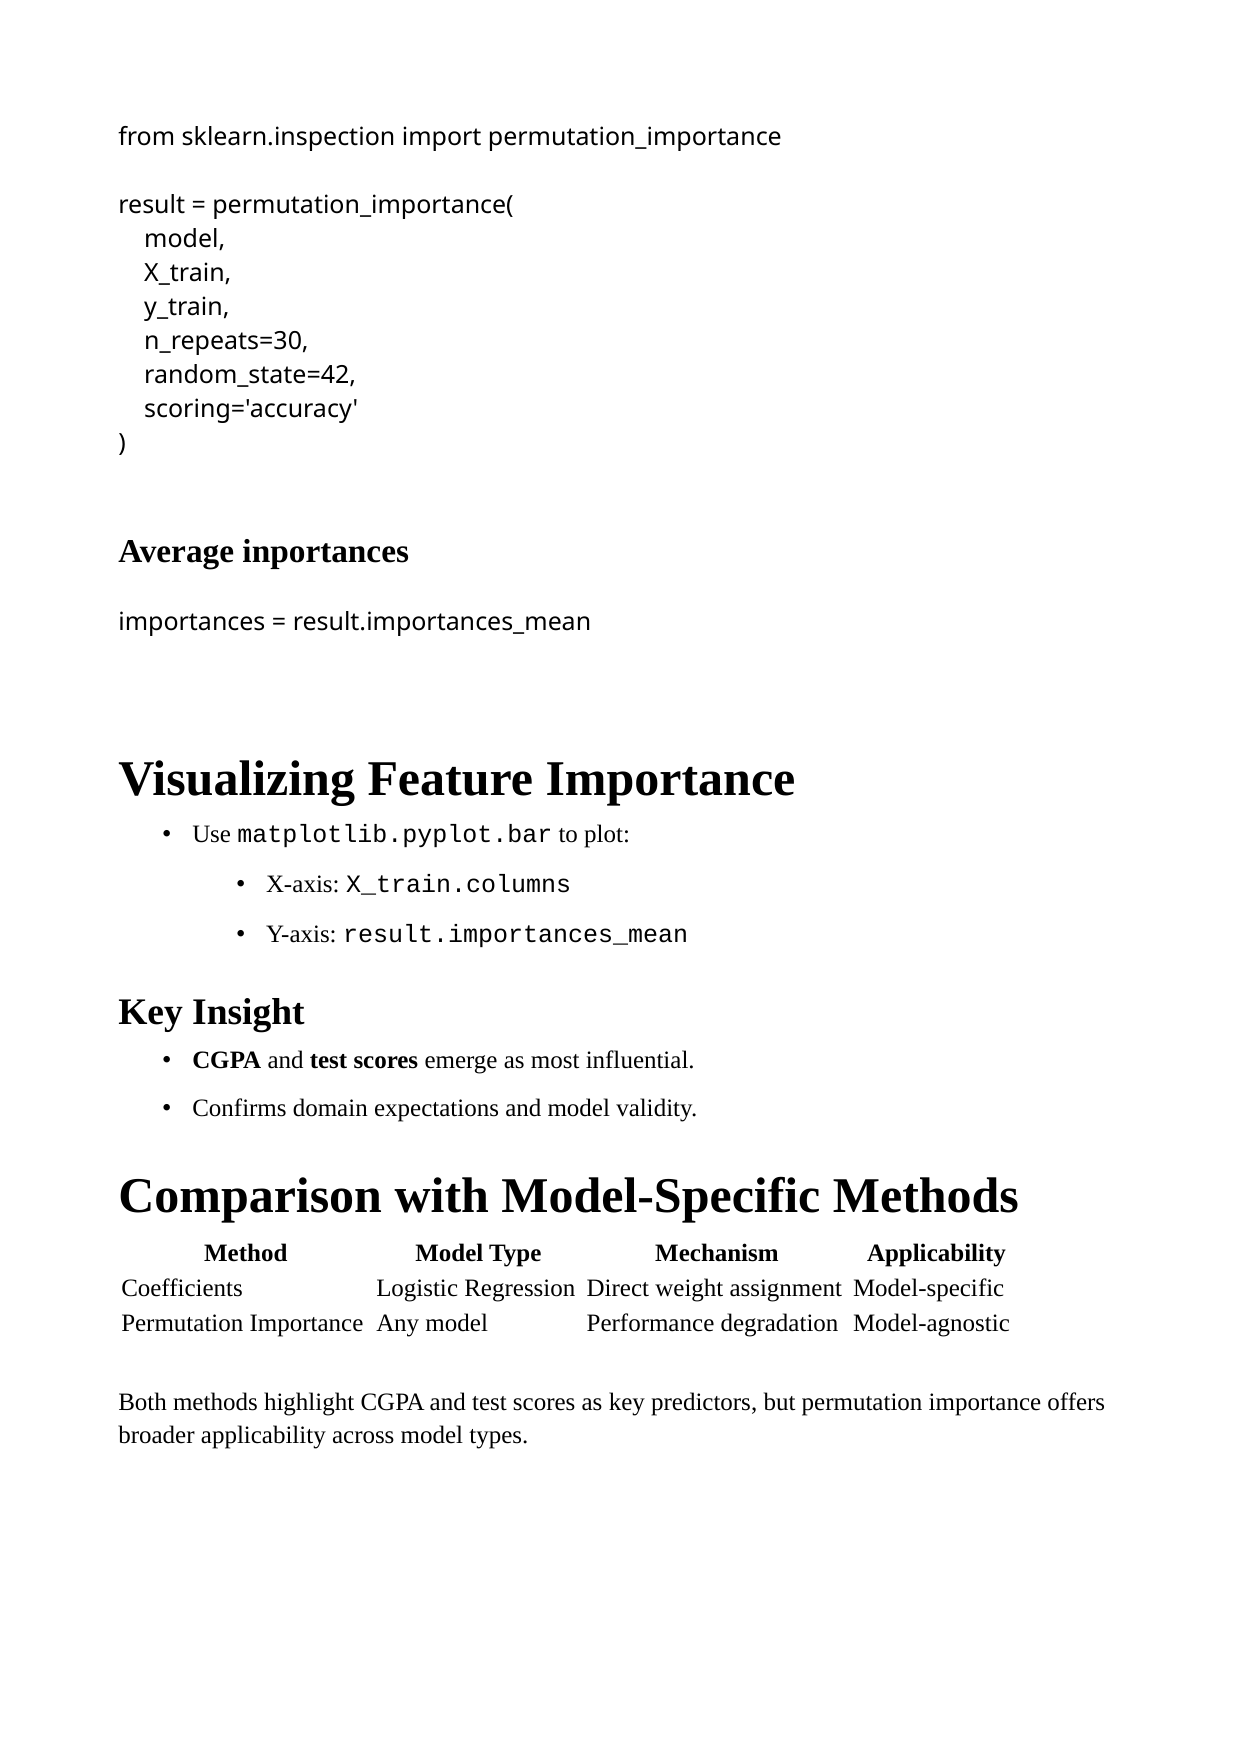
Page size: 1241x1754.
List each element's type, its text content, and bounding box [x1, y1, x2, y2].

text random_state=42, [118, 357, 1122, 391]
text model, [118, 220, 1122, 254]
table_cell Model-agnostic [850, 1305, 1023, 1339]
text ) [118, 425, 1122, 459]
text X_train, [118, 254, 1122, 288]
text result = permutation_importance( [118, 186, 1122, 220]
text importances = result.importances_mean [118, 603, 1122, 638]
table_header Mechanism [584, 1236, 850, 1270]
subtitle Visualizing Feature Importance [118, 749, 1122, 806]
text n_repeats=30, [118, 322, 1122, 357]
table_cell Model-specific [850, 1270, 1023, 1305]
table_cell Permutation Importance [118, 1305, 373, 1339]
table_cell Logistic Regression [373, 1270, 583, 1305]
table_header Applicability [850, 1236, 1023, 1270]
table_cell Any model [373, 1305, 583, 1339]
table_cell Performance degradation [584, 1305, 850, 1339]
list X-axis: X_train.columns [236, 869, 1122, 900]
subtitle Key Insight [118, 990, 1122, 1033]
list CGPA and test scores emerge as most influential. [162, 1045, 1122, 1074]
text Average inportances [118, 531, 1122, 569]
table_cell Direct weight assignment [584, 1270, 850, 1305]
table_header Model Type [373, 1236, 583, 1270]
table_header Method [118, 1236, 373, 1270]
list Confirms domain expectations and model validity. [162, 1093, 1122, 1122]
subtitle Comparison with Model-Specific Methods [118, 1166, 1122, 1223]
list Use matplotlib.pyplot.bar to plot: [162, 819, 1122, 850]
list Y-axis: result.importances_mean [236, 919, 1122, 950]
text Both methods highlight CGPA and test scores as key predictors, but permutation importance offers broader applicability across model types. [118, 1387, 1122, 1449]
text scoring='accuracy' [118, 391, 1122, 425]
table_cell Coefficients [118, 1270, 373, 1305]
text from sklearn.inspection import permutation_importance [118, 118, 1122, 152]
text y_train, [118, 288, 1122, 322]
